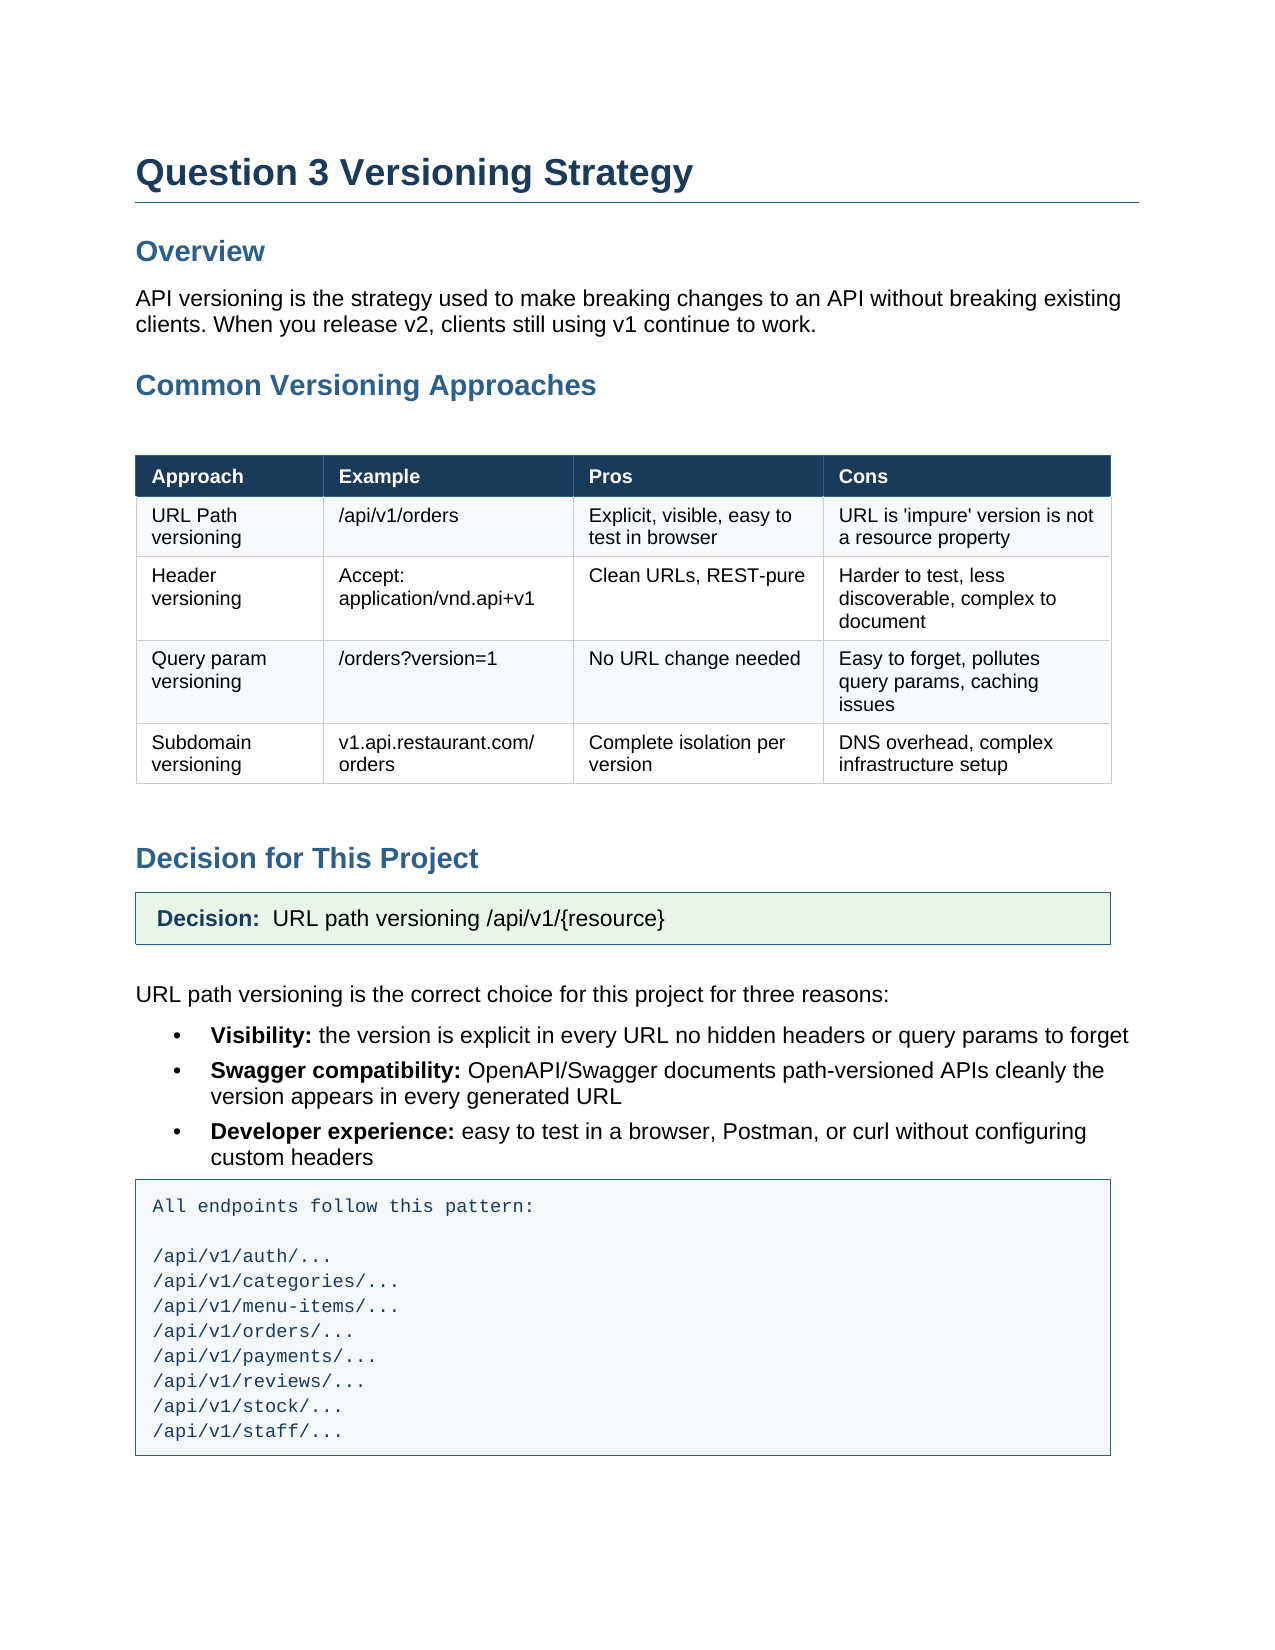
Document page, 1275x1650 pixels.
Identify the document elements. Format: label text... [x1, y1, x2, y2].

subtitle Common Versioning Approaches [135, 368, 1139, 402]
list Visibility: the version is explicit in every URL no hidden headers or query params to forget [173, 1022, 1139, 1048]
table_header Decision: URL path versioning /api/v1/{resource} [136, 893, 1110, 944]
table_cell /api/v1/payments/... [136, 1342, 1073, 1367]
table_header Pros [574, 456, 823, 496]
text URL path versioning is the correct choice for this project for three reasons: [135, 981, 1139, 1007]
table_cell Clean URLs, REST-pure [574, 557, 823, 639]
table_cell /api/v1/stock/... [136, 1392, 1073, 1417]
table_cell /orders?version=1 [324, 641, 573, 723]
table_header Approach [136, 456, 323, 496]
table_cell /api/v1/categories/... [136, 1267, 1073, 1292]
list Developer experience: easy to test in a browser, Postman, or curl without configuring custom headers [173, 1118, 1139, 1171]
table_header All endpoints follow this pattern: [136, 1192, 1073, 1217]
subtitle Question 3 Versioning Strategy [135, 150, 1139, 202]
table_cell /api/v1/reviews/... [136, 1367, 1073, 1392]
subtitle Overview [135, 234, 1139, 268]
table_header Example [324, 456, 573, 496]
table_cell DNS overhead, complex infrastructure setup [824, 723, 1111, 783]
table_cell Header versioning [137, 557, 323, 639]
table_cell URL Path versioning [137, 497, 323, 556]
list Swagger compatibility: OpenAPI/Swagger documents path-versioned APIs cleanly the version appears in every generated URL [173, 1057, 1139, 1109]
table_cell Easy to forget, pollutes query params, caching issues [824, 640, 1111, 723]
table_cell /api/v1/staff/... [136, 1417, 1073, 1442]
table_cell /api/v1/menu-items/... [136, 1292, 1073, 1317]
table_cell Harder to test, less discoverable, complex to document [824, 556, 1111, 639]
table_header [136, 1180, 1110, 1455]
table_cell Subdomain versioning [137, 724, 323, 783]
table_cell Query param versioning [137, 641, 323, 723]
table_cell /api/v1/auth/... [136, 1242, 1073, 1267]
table_cell [136, 1217, 1073, 1242]
table_cell Explicit, visible, easy to test in browser [574, 497, 823, 556]
table_cell Accept: application/vnd.api+v1 [324, 557, 573, 639]
table_cell URL is 'impure' version is not a resource property [824, 496, 1111, 556]
table_cell /api/v1/orders [324, 497, 573, 556]
text API versioning is the strategy used to make breaking changes to an API without breaking existing clients. When you release v2, clients still using v1 continue to work. [135, 284, 1139, 337]
subtitle Decision for This Project [135, 841, 1139, 875]
table_header Cons [824, 456, 1110, 496]
table_cell No URL change needed [574, 641, 823, 723]
table_cell Complete isolation per version [574, 724, 823, 783]
table_cell /api/v1/orders/... [136, 1317, 1073, 1342]
table_cell v1.api.restaurant.com/orders [324, 724, 573, 783]
